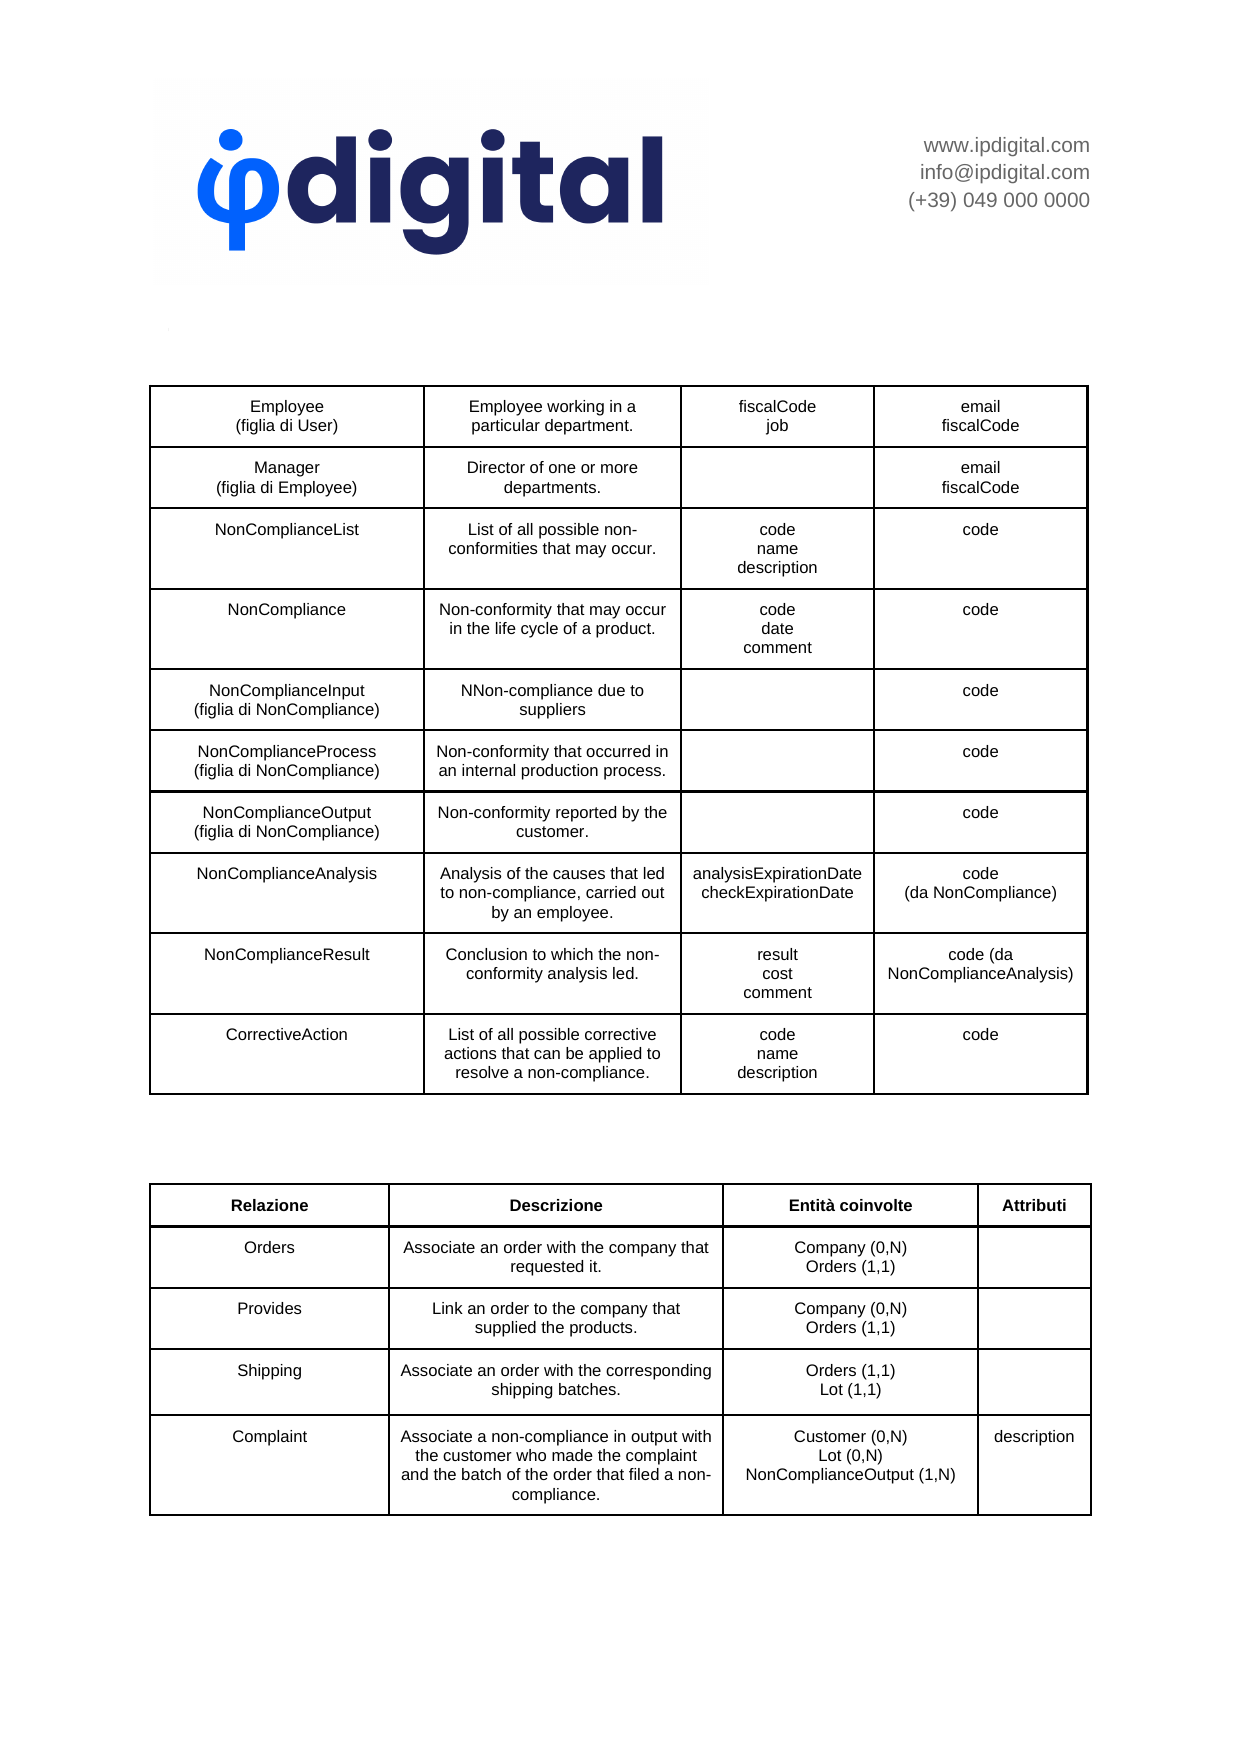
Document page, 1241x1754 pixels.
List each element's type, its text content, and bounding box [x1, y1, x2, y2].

table_cell code [875, 509, 1086, 587]
table_cell analysisExpirationDatecheckExpirationDate [682, 854, 873, 932]
table_cell NonComplianceResult [151, 934, 423, 1012]
table_cell Associate a non-compliance in output with the customer who made the complaint and the batch of the order that filed a non-compliance. [390, 1416, 722, 1514]
table_cell Customer (0,N) Lot (0,N) NonComplianceOutput (1,N) [724, 1416, 977, 1514]
table_cell List of all possible non-conformities that may occur. [425, 509, 680, 587]
table_cell description [979, 1416, 1090, 1514]
table_cell Provides [151, 1289, 388, 1348]
table_cell NNon-compliance due to suppliers [425, 670, 680, 729]
table_cell code name description [682, 1015, 873, 1093]
table_cell List of all possible corrective actions that can be applied to resolve a non-compliance. [425, 1015, 680, 1093]
table_cell code [875, 590, 1086, 668]
table_cell code name description [682, 509, 873, 587]
table_cell NonComplianceInput (figlia di NonCompliance) [151, 670, 423, 729]
table_cell code [875, 1015, 1086, 1093]
table_cell [979, 1350, 1090, 1414]
table_cell code [875, 793, 1086, 852]
table_cell NonCompliance [151, 590, 423, 668]
table_cell code [875, 670, 1086, 729]
table_cell Conclusion to which the non-conformity analysis led. [425, 934, 680, 1012]
table_cell Complaint [151, 1416, 388, 1514]
table_cell email fiscalCode [875, 387, 1086, 446]
table_cell Shipping [151, 1350, 388, 1414]
table_cell CorrectiveAction [151, 1015, 423, 1093]
table_cell NonComplianceOutput (figlia di NonCompliance) [151, 793, 423, 852]
table_cell [979, 1228, 1090, 1287]
table_cell Company (0,N) Orders (1,1) [724, 1228, 977, 1287]
picture [153, 78, 709, 285]
table_cell Orders [151, 1228, 388, 1287]
table_cell Associate an order with the corresponding shipping batches. [390, 1350, 722, 1414]
table_header Entità coinvolte [724, 1185, 977, 1225]
table_cell result cost comment [682, 934, 873, 1012]
table_cell NonComplianceList [151, 509, 423, 587]
table_cell NonComplianceAnalysis [151, 854, 423, 932]
table_cell [682, 793, 873, 852]
table_cell Analysis of the causes that led to non-compliance, carried out by an employee. [425, 854, 680, 932]
table_cell Non-conformity reported by the customer. [425, 793, 680, 852]
table_cell Link an order to the company that supplied the products. [390, 1289, 722, 1348]
table_header Attributi [979, 1185, 1090, 1225]
table_cell Company (0,N) Orders (1,1) [724, 1289, 977, 1348]
table_cell email fiscalCode [875, 448, 1086, 507]
table_cell Employee working in a particular department. [425, 387, 680, 446]
table_cell Associate an order with the company that requested it. [390, 1228, 722, 1287]
table_cell [682, 731, 873, 790]
table_cell code (da NonComplianceAnalysis) [875, 934, 1086, 1012]
table_cell [682, 448, 873, 507]
table_header Descrizione [390, 1185, 722, 1225]
table_cell [979, 1289, 1090, 1348]
table_cell fiscalCode job [682, 387, 873, 446]
table_cell Manager (figlia di Employee) [151, 448, 423, 507]
table_cell code (da NonCompliance) [875, 854, 1086, 932]
table_cell code [875, 731, 1086, 790]
table_header Relazione [151, 1185, 388, 1225]
table_cell Director of one or more departments. [425, 448, 680, 507]
table_cell Non-conformity that occurred in an internal production process. [425, 731, 680, 790]
table_cell Non-conformity that may occur in the life cycle of a product. [425, 590, 680, 668]
table_cell Orders (1,1) Lot (1,1) [724, 1350, 977, 1414]
table_cell Employee (figlia di User) [151, 387, 423, 446]
table_cell code date comment [682, 590, 873, 668]
table_cell [682, 670, 873, 729]
table_cell NonComplianceProcess (figlia di NonCompliance) [151, 731, 423, 790]
